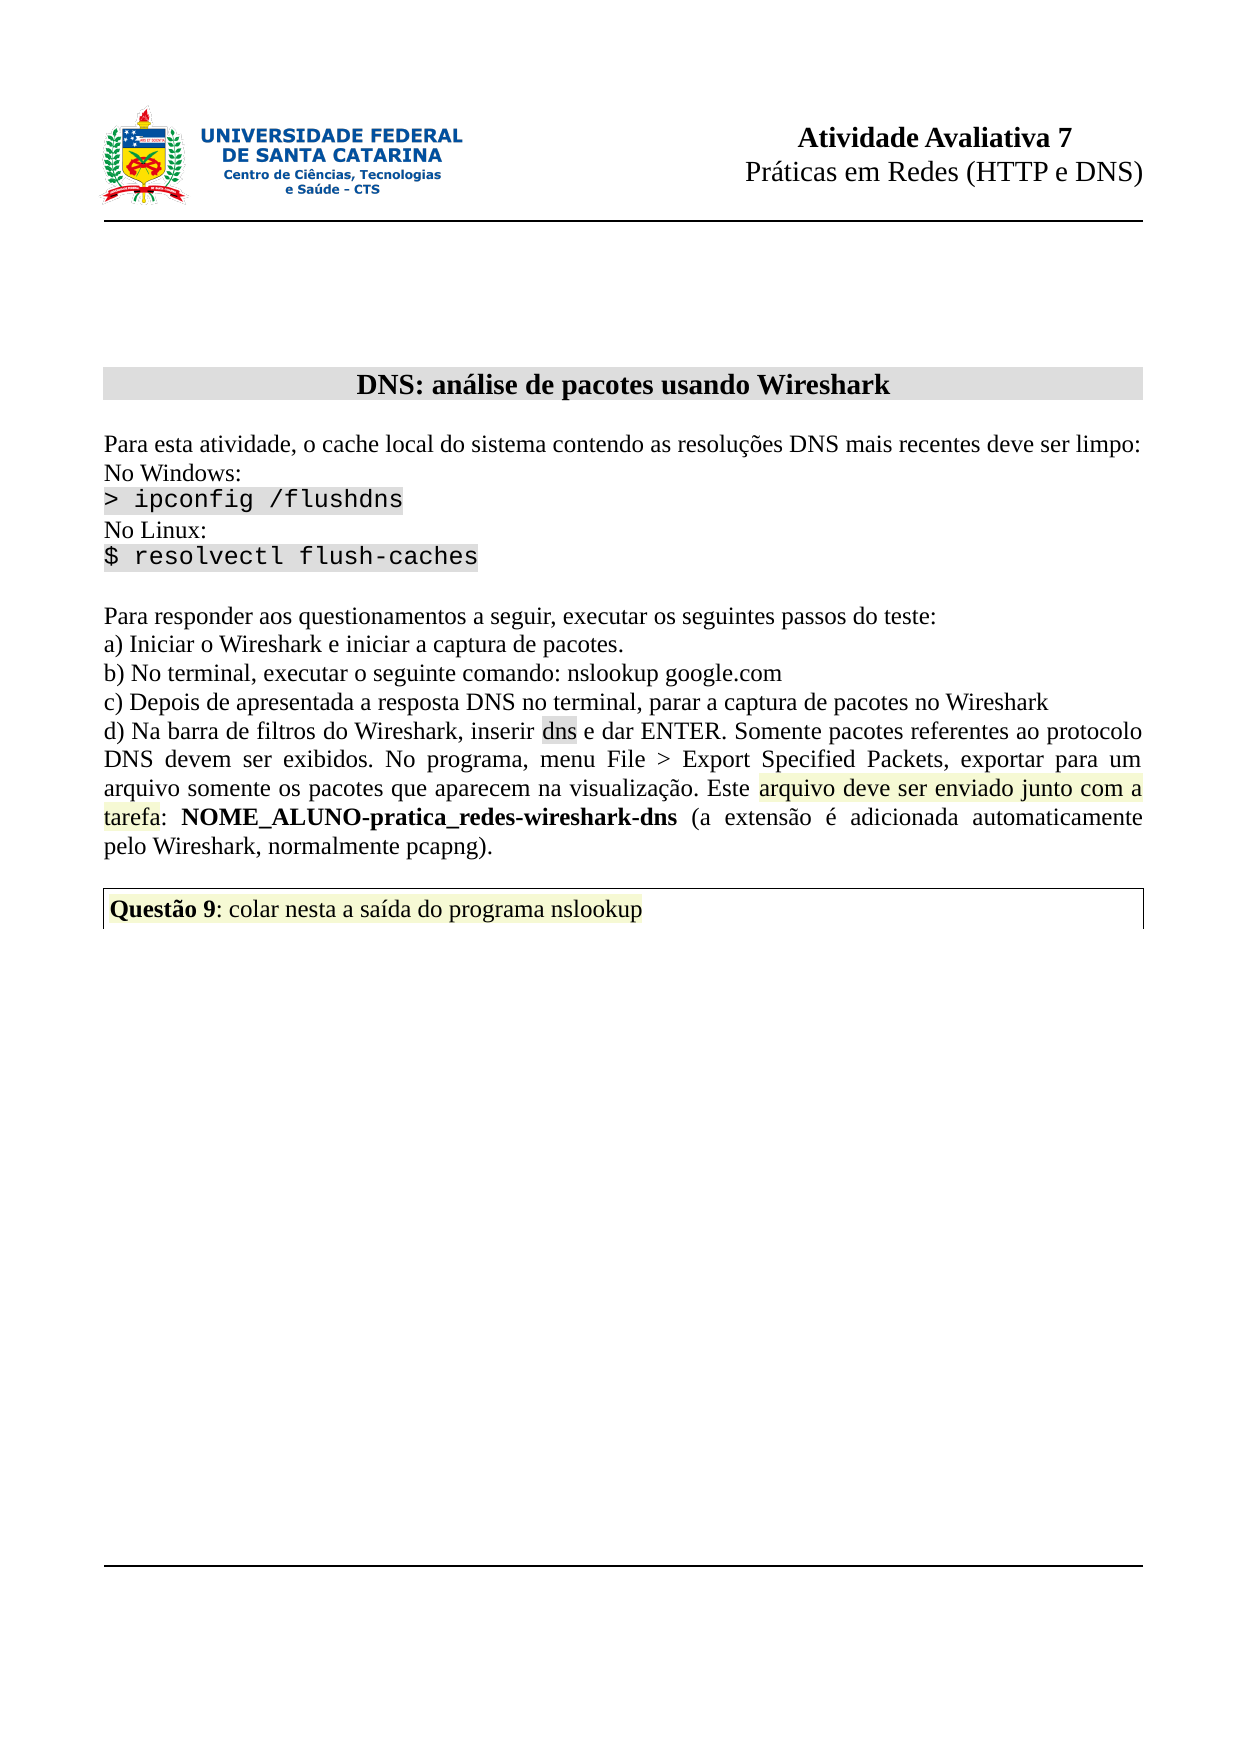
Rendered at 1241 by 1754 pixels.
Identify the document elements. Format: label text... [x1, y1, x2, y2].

text a) Iniciar o Wireshark e iniciar a captura de pacotes. [103, 629, 1143, 658]
table_header Questão 9: colar nesta a saída do programa nslookup [104, 889, 1143, 928]
text Para esta atividade, o cache local do sistema contendo as resoluções DNS mais recentes deve ser limpo: [103, 429, 1143, 458]
text $ resolvectl flush-caches [103, 544, 1143, 572]
text d) Na barra de filtros do Wireshark, inserir dns e dar ENTER. Somente pacotes referentes ao protocolo DNS devem ser exibidos. No programa, menu File > Export Specified Packets, exportar para um arquivo somente os pacotes que aparecem na visualização. Este arquivo deve ser enviado junto com a tarefa: NOME_ALUNO-pratica_redes-wireshark-dns (a extensão é adicionada automaticamente pelo Wireshark, normalmente pcapng). [103, 716, 1143, 859]
picture [98, 105, 463, 205]
text b) No terminal, executar o seguinte comando: nslookup google.com [103, 658, 1143, 687]
text No Windows: [103, 458, 1143, 487]
text > ipconfig /flushdns [103, 487, 1143, 515]
text c) Depois de apresentada a resposta DNS no terminal, parar a captura de pacotes no Wireshark [103, 687, 1143, 716]
text DNS: análise de pacotes usando Wireshark [103, 367, 1143, 400]
text No Linux: [103, 515, 1143, 544]
text Para responder aos questionamentos a seguir, executar os seguintes passos do teste: [103, 601, 1143, 629]
